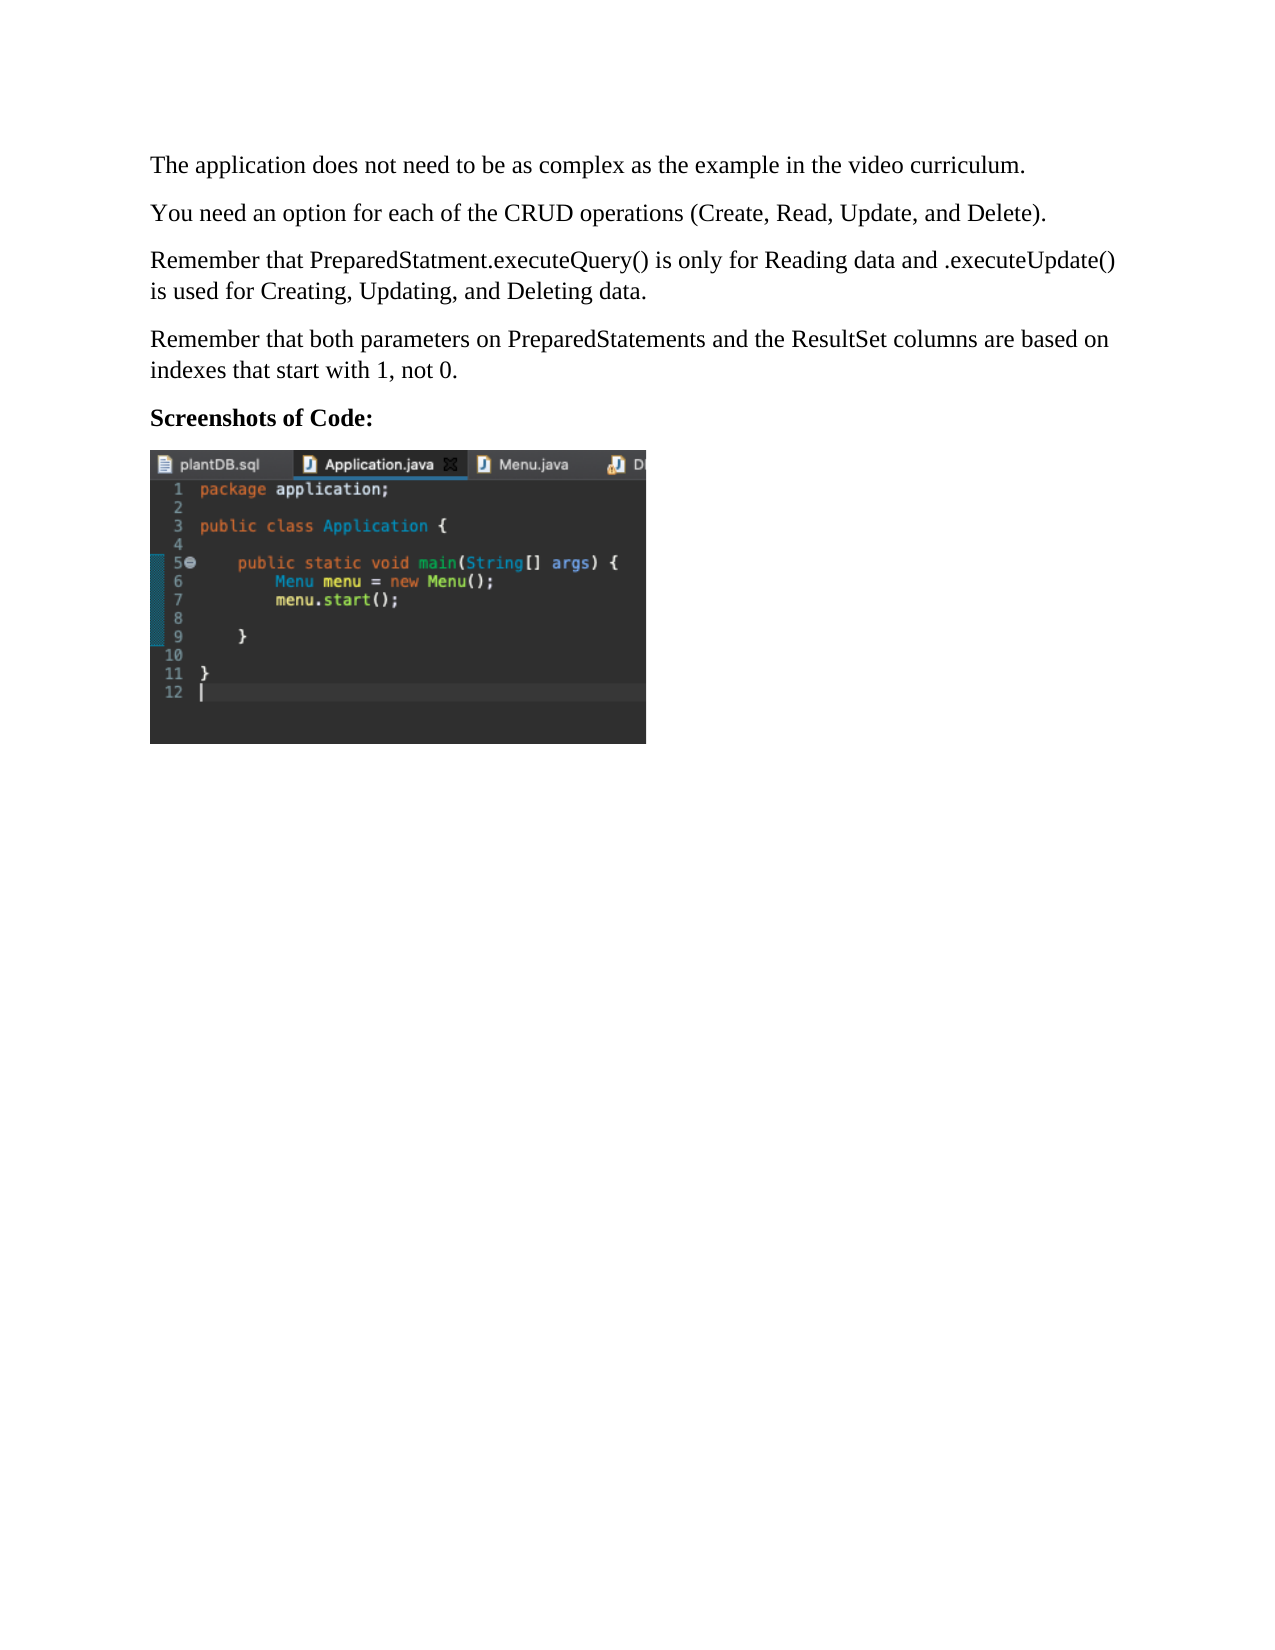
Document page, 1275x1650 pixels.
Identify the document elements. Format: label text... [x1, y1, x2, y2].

text Remember that PreparedStatment.executeQuery() is only for Reading data and .executeUpdate() is used for Creating, Updating, and Deleting data. [150, 245, 1125, 305]
picture [150, 450, 647, 744]
text The application does not need to be as complex as the example in the video curriculum. [150, 150, 1125, 179]
table_header [150, 451, 1125, 763]
text Remember that both parameters on PreparedStatements and the ResultSet columns are based on indexes that start with 1, not 0. [150, 324, 1125, 384]
text Screenshots of Code: [150, 403, 1125, 432]
text You need an option for each of the CRUD operations (Create, Read, Update, and Delete). [150, 198, 1125, 226]
